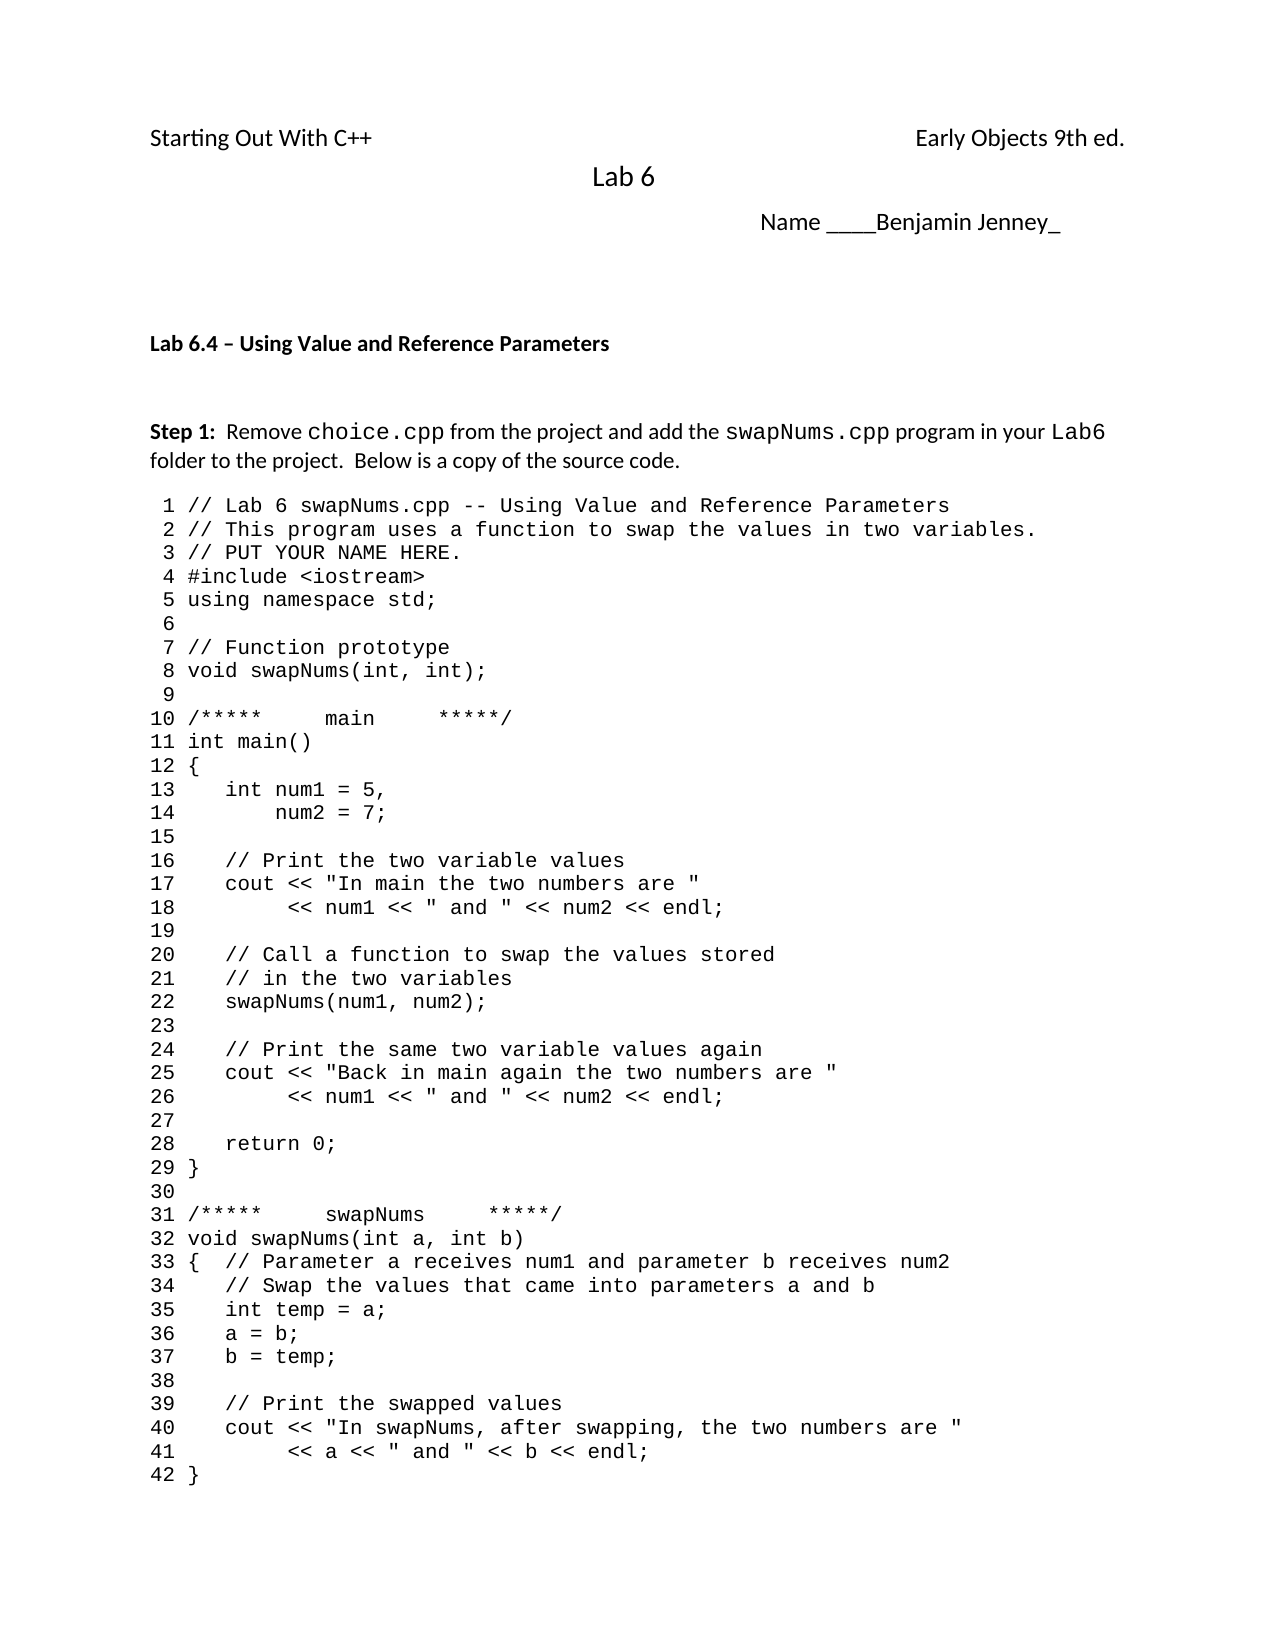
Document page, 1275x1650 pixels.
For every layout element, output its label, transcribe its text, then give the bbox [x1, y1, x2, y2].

text Step 1: Remove choice.cpp from the project and add the swapNums.cpp program in your Lab6 folder to the project. Below is a copy of the source code. [150, 417, 1162, 474]
table_cell [684, 158, 1136, 194]
table_cell Lab 6 [563, 158, 684, 194]
table_header Early Objects 9th ed. [684, 122, 1136, 158]
text 1 // Lab 6 swapNums.cpp -- Using Value and Reference Parameters 2 // This program uses a function to swap the values in two variables. 3 // PUT YOUR NAME HERE. 4 #include <iostream> 5 using namespace std; 6 7 // Function prototype 8 void swapNums(int, int); 9 10 /***** main *****/ 11 int main() 12 { 13 int num1 = 5, 14 num2 = 7; 15 16 // Print the two variable values 17 cout << "In main the two numbers are " 18 << num1 << " and " << num2 << endl; 19 20 // Call a function to swap the values stored 21 // in the two variables 22 swapNums(num1, num2); 23 24 // Print the same two variable values again 25 cout << "Back in main again the two numbers are " 26 << num1 << " and " << num2 << endl; 27 28 return 0; 29 } 30 31 /***** swapNums *****/ 32 void swapNums(int a, int b) 33 { // Parameter a receives num1 and parameter b receives num2 34 // Swap the values that came into parameters a and b 35 int temp = a; 36 a = b; 37 b = temp; 38 39 // Print the swapped values 40 cout << "In swapNums, after swapping, the two numbers are " 41 << a << " and " << b << endl; 42 } [150, 495, 1162, 1516]
table_cell [563, 194, 684, 249]
table_cell [139, 194, 562, 249]
table_cell [139, 158, 562, 194]
text Lab 6.4 – Using Value and Reference Parameters [150, 329, 1162, 358]
table_header [563, 122, 684, 158]
table_header Starting Out With C++ [139, 122, 562, 158]
table_cell Name ____Benjamin Jenney_ [684, 194, 1136, 249]
